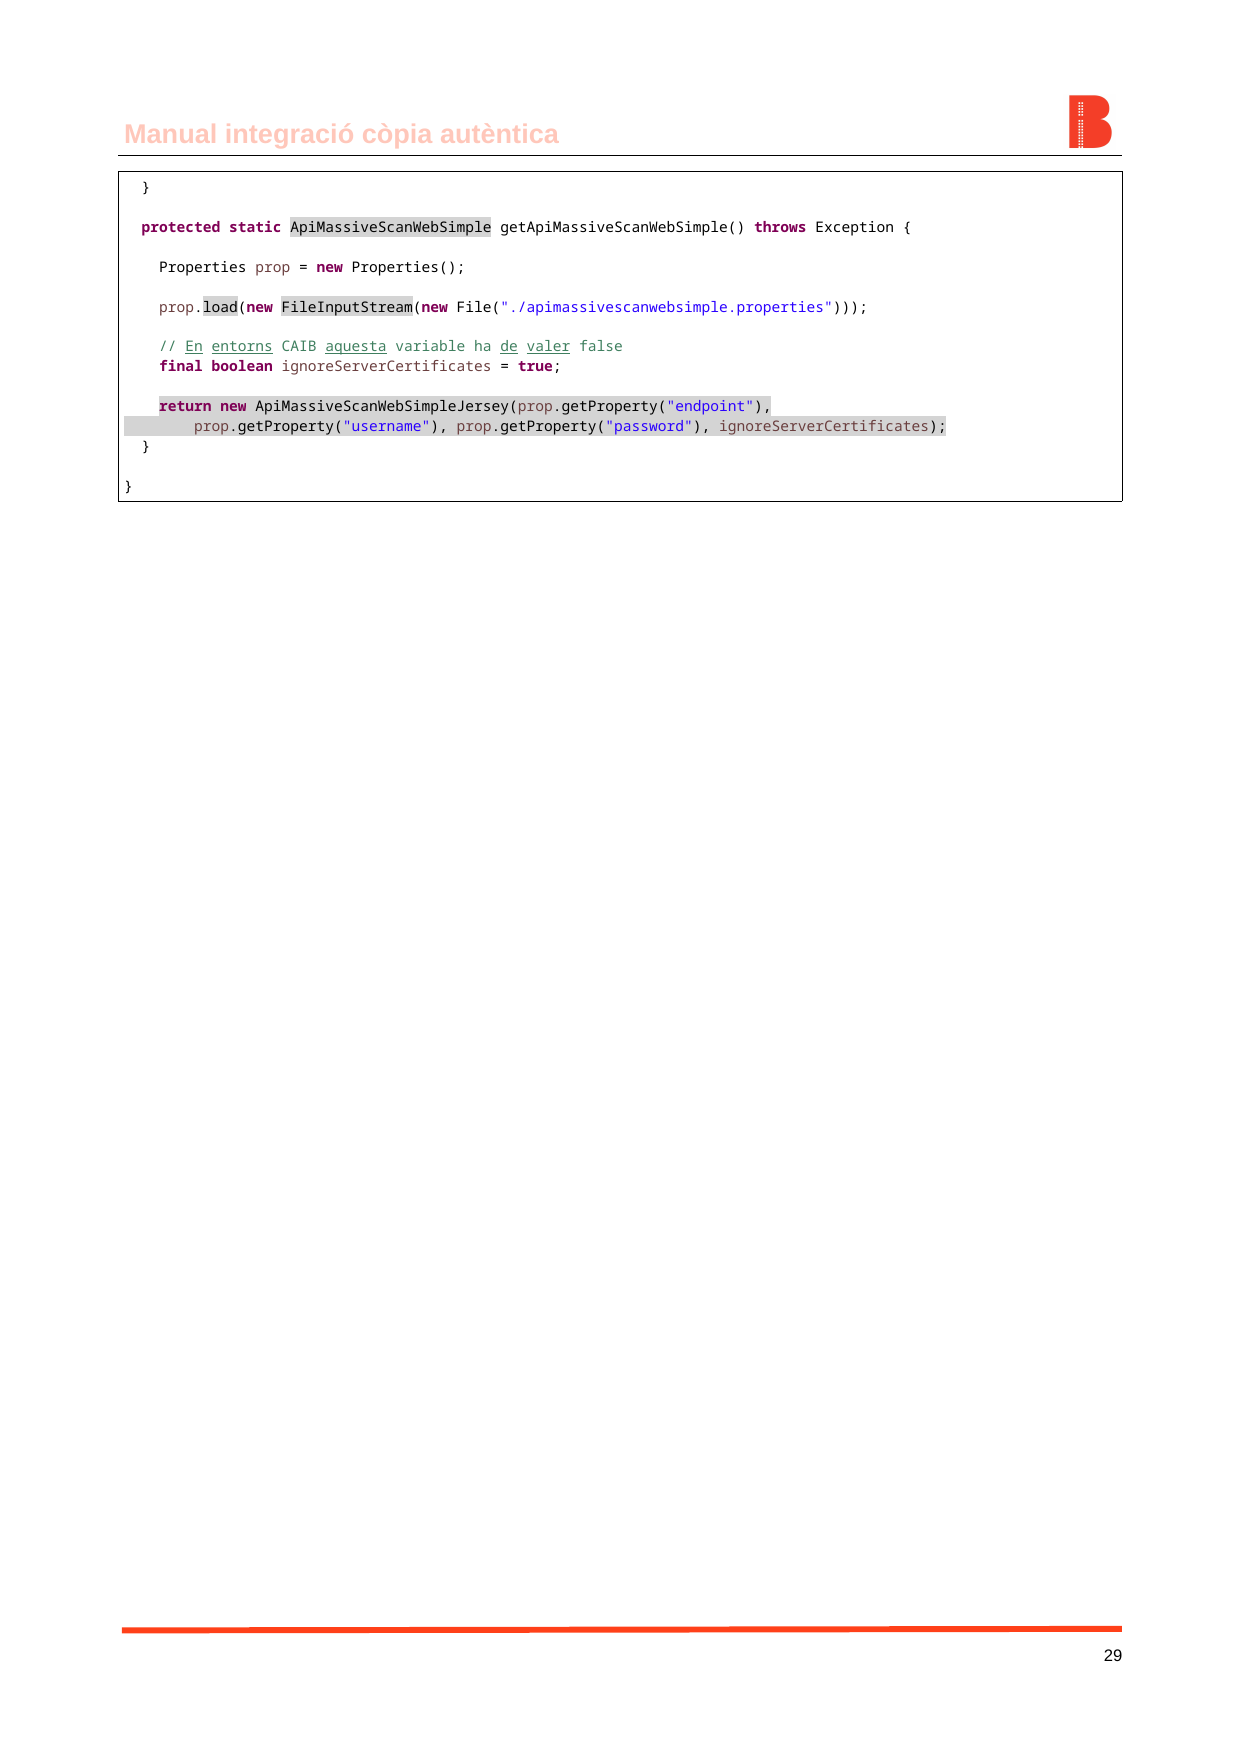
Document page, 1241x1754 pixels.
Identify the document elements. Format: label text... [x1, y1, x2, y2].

table_header } protected static ApiMassiveScanWebSimple getApiMassiveScanWebSimple() throws Exception { Properties prop = new Properties(); prop.load(new FileInputStream(new File("./apimassivescanwebsimple.properties"))); // En entorns CAIB aquesta variable ha de valer false final boolean ignoreServerCertificates = true; return new ApiMassiveScanWebSimpleJersey(prop.getProperty("endpoint"), prop.getProperty("username"), prop.getProperty("password"), ignoreServerCertificates); } } [119, 172, 1122, 501]
picture [1063, 94, 1117, 150]
